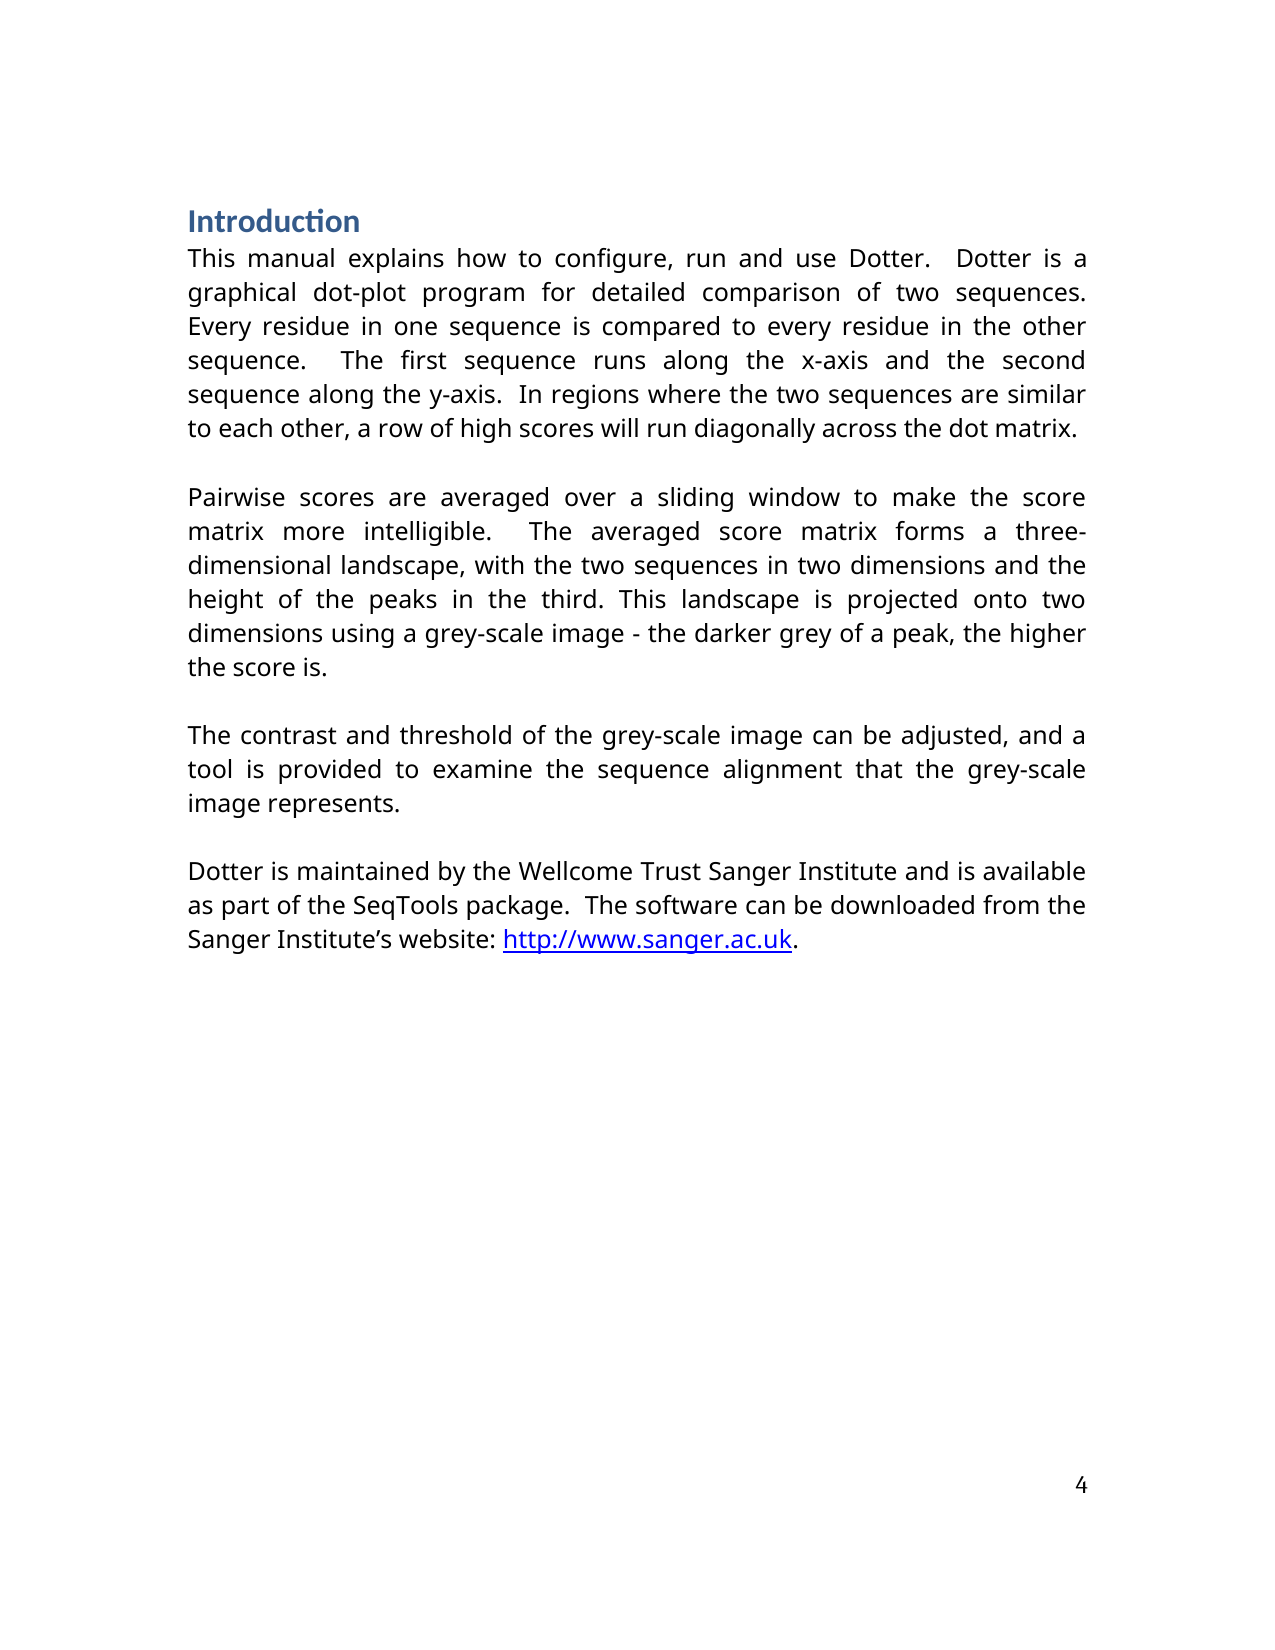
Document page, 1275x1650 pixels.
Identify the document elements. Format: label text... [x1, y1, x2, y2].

text Pairwise scores are averaged over a sliding window to make the score matrix more intelligible. The averaged score matrix forms a three-dimensional landscape, with the two sequences in two dimensions and the height of the peaks in the third. This landscape is projected onto two dimensions using a grey-scale image - the darker grey of a peak, the higher the score is. [187, 479, 1087, 683]
text The contrast and threshold of the grey-scale image can be adjusted, and a tool is provided to examine the sequence alignment that the grey-scale image represents. [187, 718, 1087, 820]
text This manual explains how to configure, run and use Dotter. Dotter is a graphical dot-plot program for detailed comparison of two sequences. Every residue in one sequence is compared to every residue in the other sequence. The first sequence runs along the x-axis and the second sequence along the y-axis. In regions where the two sequences are similar to each other, a row of high scores will run diagonally across the dot matrix. [187, 241, 1087, 445]
subtitle Introduction [187, 200, 1087, 241]
text Dotter is maintained by the Wellcome Trust Sanger Institute and is available as part of the SeqTools package. The software can be downloaded from the Sanger Institute’s website: http://www.sanger.ac.uk. [187, 854, 1087, 956]
